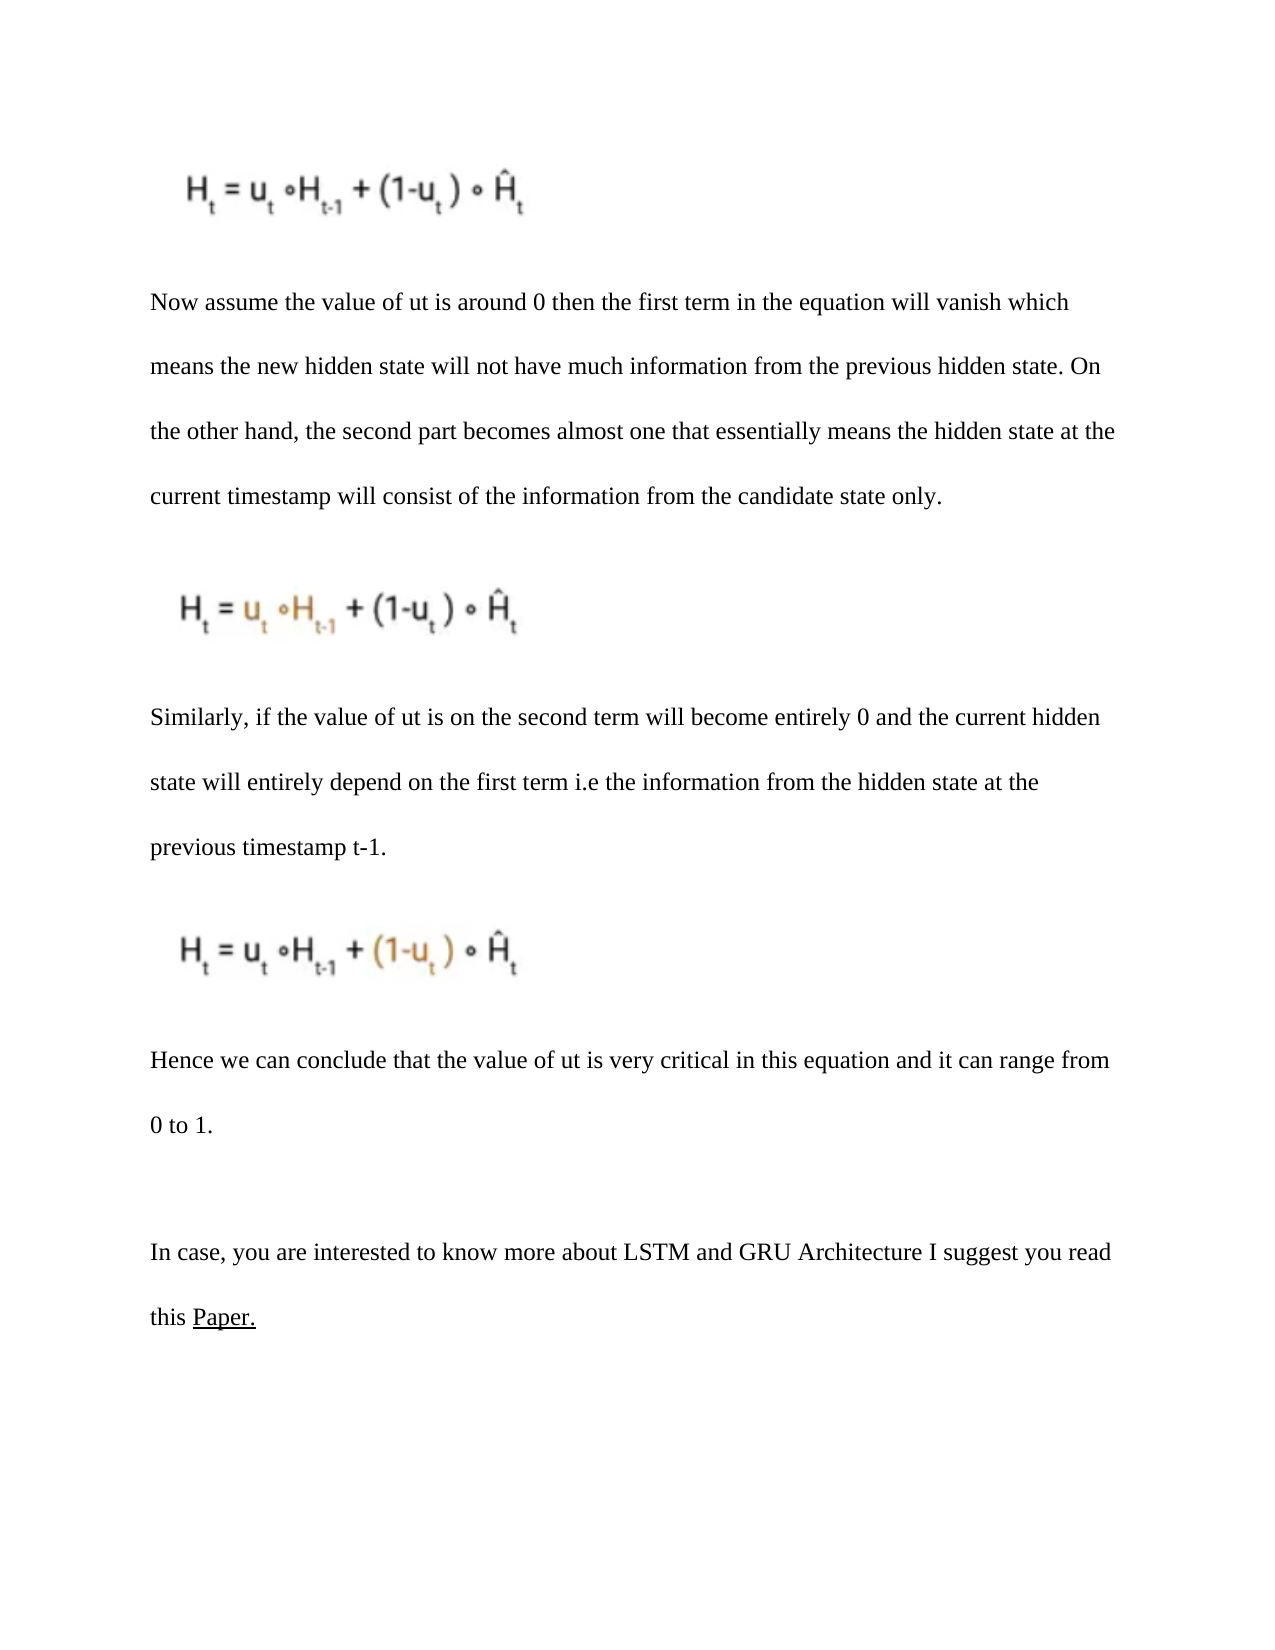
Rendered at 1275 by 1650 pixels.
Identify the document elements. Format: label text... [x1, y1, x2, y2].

text Hence we can conclude that the value of ut is very critical in this equation and it can range from 0 to 1. [150, 1046, 1125, 1139]
text Similarly, if the value of ut is on the second term will become entirely 0 and the current hidden state will entirely depend on the first term i.e the information from the hidden state at the previous timestamp t-1. [150, 702, 1125, 861]
text Now assume the value of ut is around 0 then the first term in the equation will vanish which means the new hidden state will not have much information from the previous hidden state. On the other hand, the second part becomes almost one that essentially means the hidden state at the current timestamp will consist of the information from the candidate state only. [150, 287, 1125, 509]
text In case, you are interested to know more about LSTM and GRU Architecture I suggest you read this Paper. [150, 1237, 1125, 1331]
